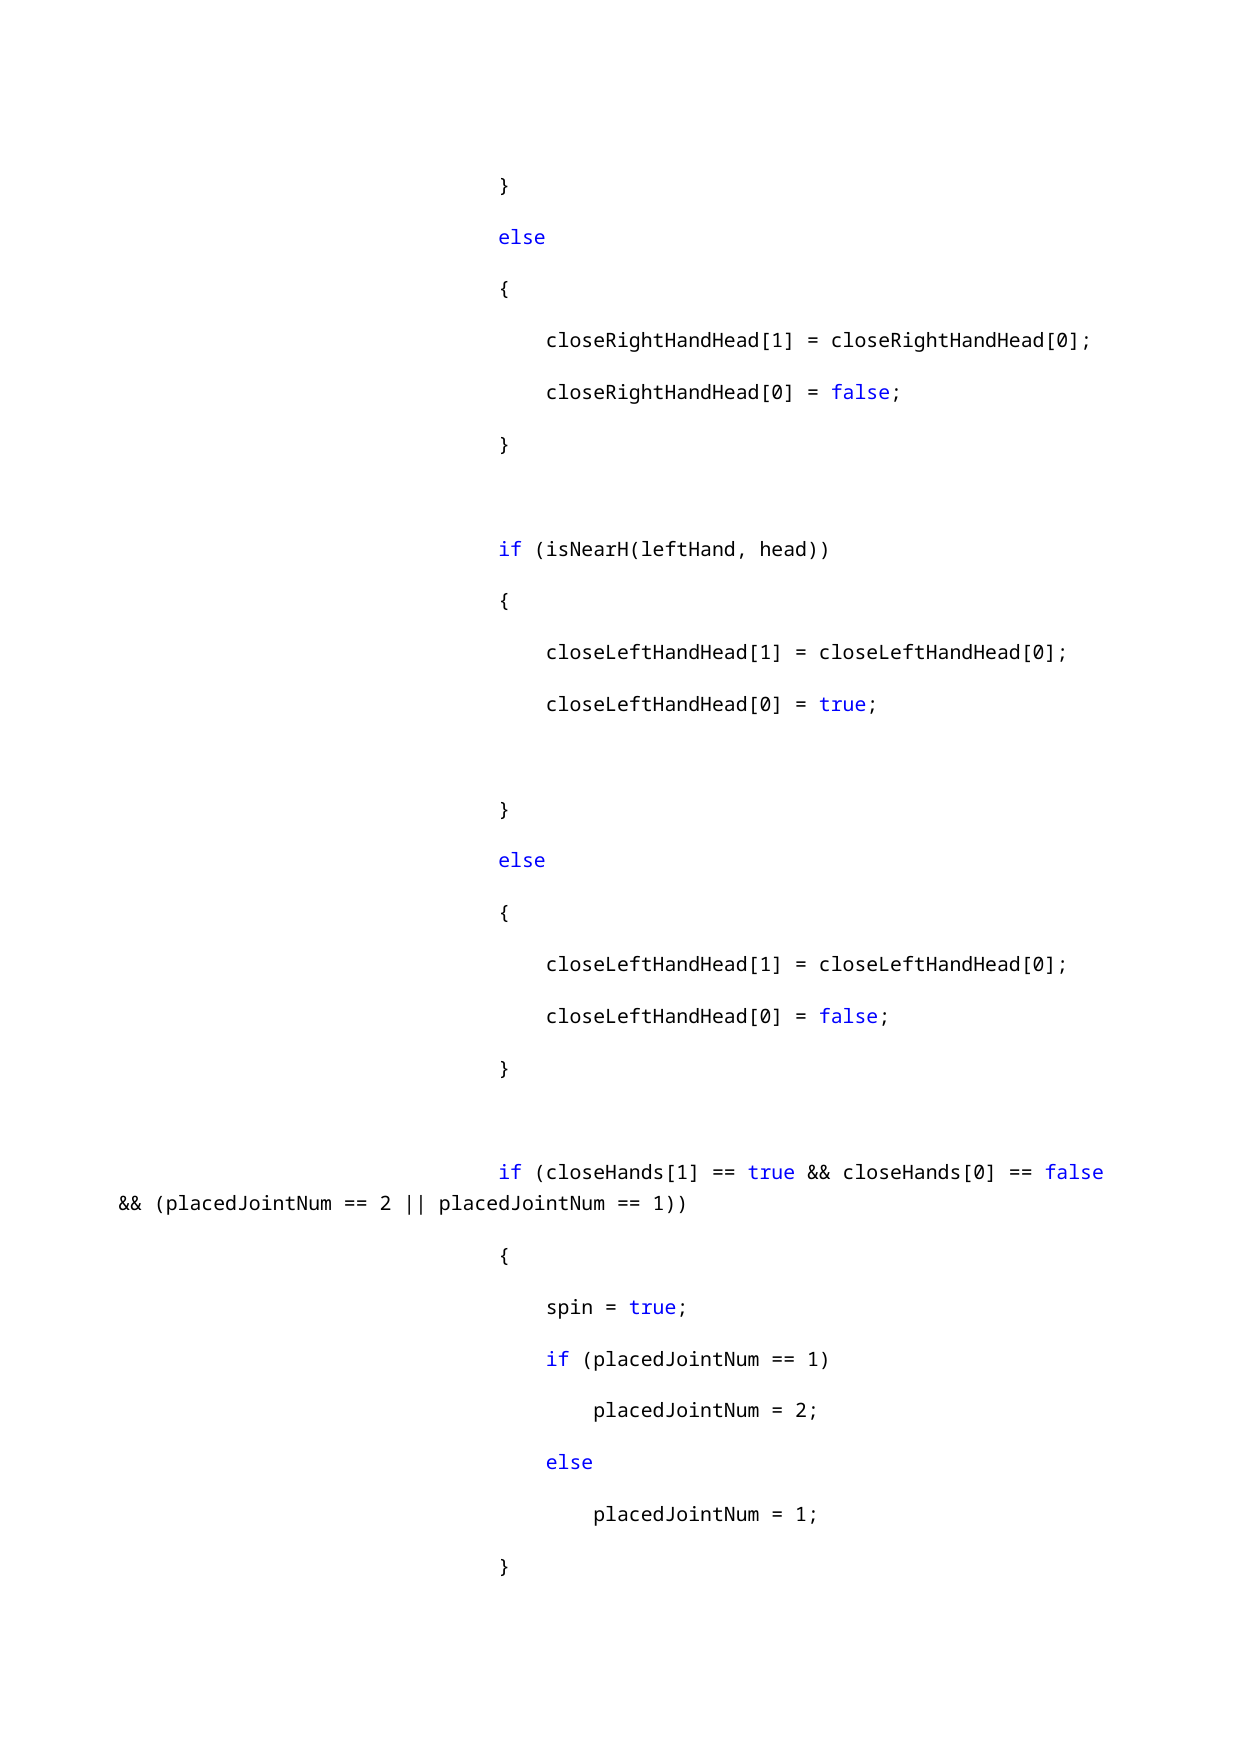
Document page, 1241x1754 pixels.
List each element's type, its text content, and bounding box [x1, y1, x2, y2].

text } [118, 171, 1122, 198]
text closeLeftHandHead[1] = closeLeftHandHead[0]; [118, 638, 1122, 665]
text closeLeftHandHead[1] = closeLeftHandHead[0]; [118, 950, 1122, 977]
text { [118, 1241, 1122, 1268]
text spin = true; [118, 1293, 1122, 1320]
text { [118, 587, 1122, 613]
text { [118, 898, 1122, 925]
text closeLeftHandHead[0] = false; [118, 1002, 1122, 1029]
text placedJointNum = 1; [118, 1500, 1122, 1527]
text } [118, 1552, 1122, 1579]
text else [118, 223, 1122, 250]
text else [118, 1448, 1122, 1475]
text else [118, 847, 1122, 874]
text closeRightHandHead[1] = closeRightHandHead[0]; [118, 326, 1122, 353]
text if (placedJointNum == 1) [118, 1345, 1122, 1372]
text } [118, 430, 1122, 457]
text } [118, 795, 1122, 822]
text } [118, 1054, 1122, 1081]
text placedJointNum = 2; [118, 1397, 1122, 1423]
text if (isNearH(leftHand, head)) [118, 535, 1122, 562]
text { [118, 275, 1122, 302]
text closeLeftHandHead[0] = true; [118, 690, 1122, 717]
text if (closeHands[1] == true && closeHands[0] == false && (placedJointNum == 2 || placedJointNum == 1)) [118, 1158, 1122, 1216]
text closeRightHandHead[0] = false; [118, 378, 1122, 405]
